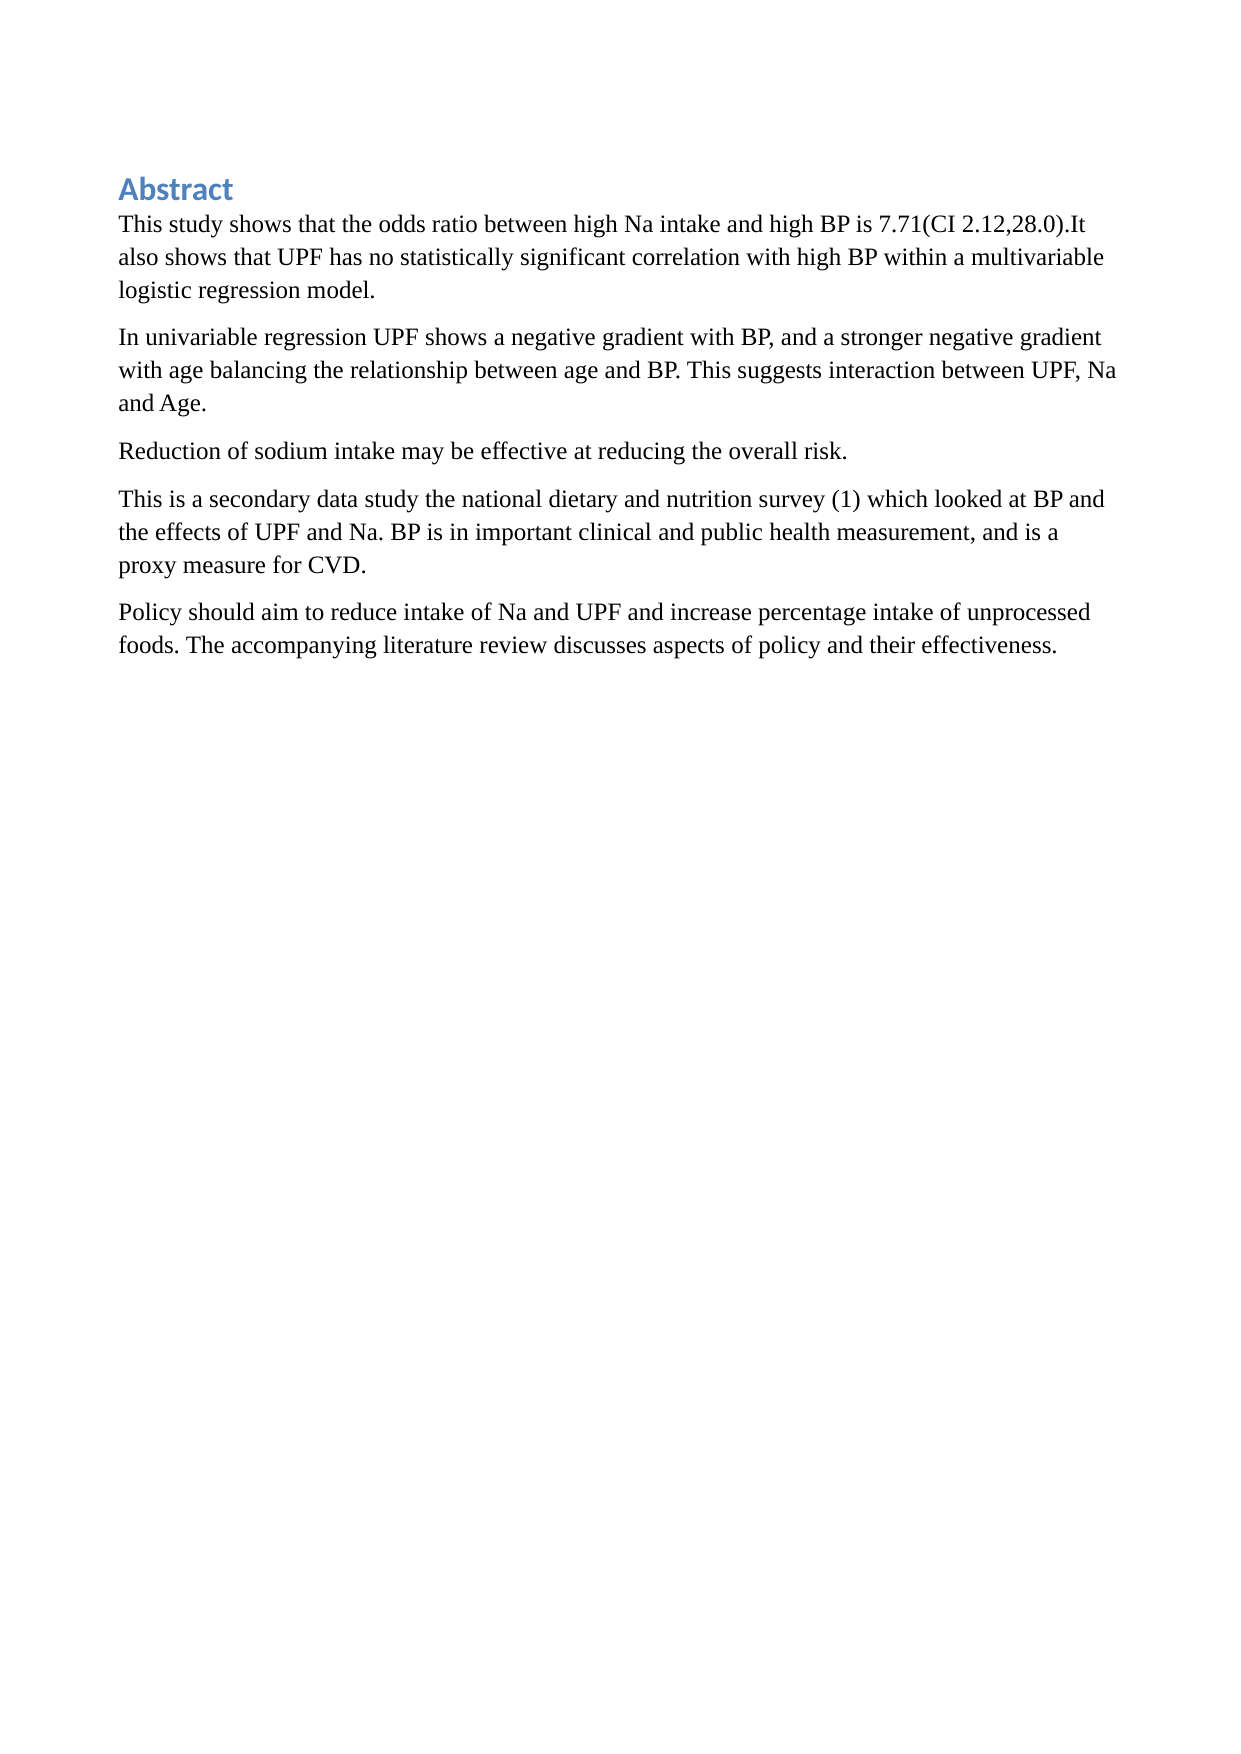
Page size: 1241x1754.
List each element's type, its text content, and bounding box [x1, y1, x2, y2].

text In univariable regression UPF shows a negative gradient with BP, and a stronger negative gradient with age balancing the relationship between age and BP. This suggests interaction between UPF, Na and Age. [118, 322, 1122, 417]
text Reduction of sodium intake may be effective at reducing the overall risk. [118, 436, 1122, 465]
text This is a secondary data study the national dietary and nutrition survey (1) which looked at BP and the effects of UPF and Na. BP is in important clinical and public health measurement, and is a proxy measure for CVD. [118, 484, 1122, 578]
text Policy should aim to reduce intake of Na and UPF and increase percentage intake of unprocessed foods. The accompanying literature review discusses aspects of policy and their effectiveness. [118, 597, 1122, 659]
subtitle Abstract [118, 168, 1122, 209]
text This study shows that the odds ratio between high Na intake and high BP is 7.71(CI 2.12,28.0).It also shows that UPF has no statistically significant correlation with high BP within a multivariable logistic regression model. [118, 209, 1122, 304]
